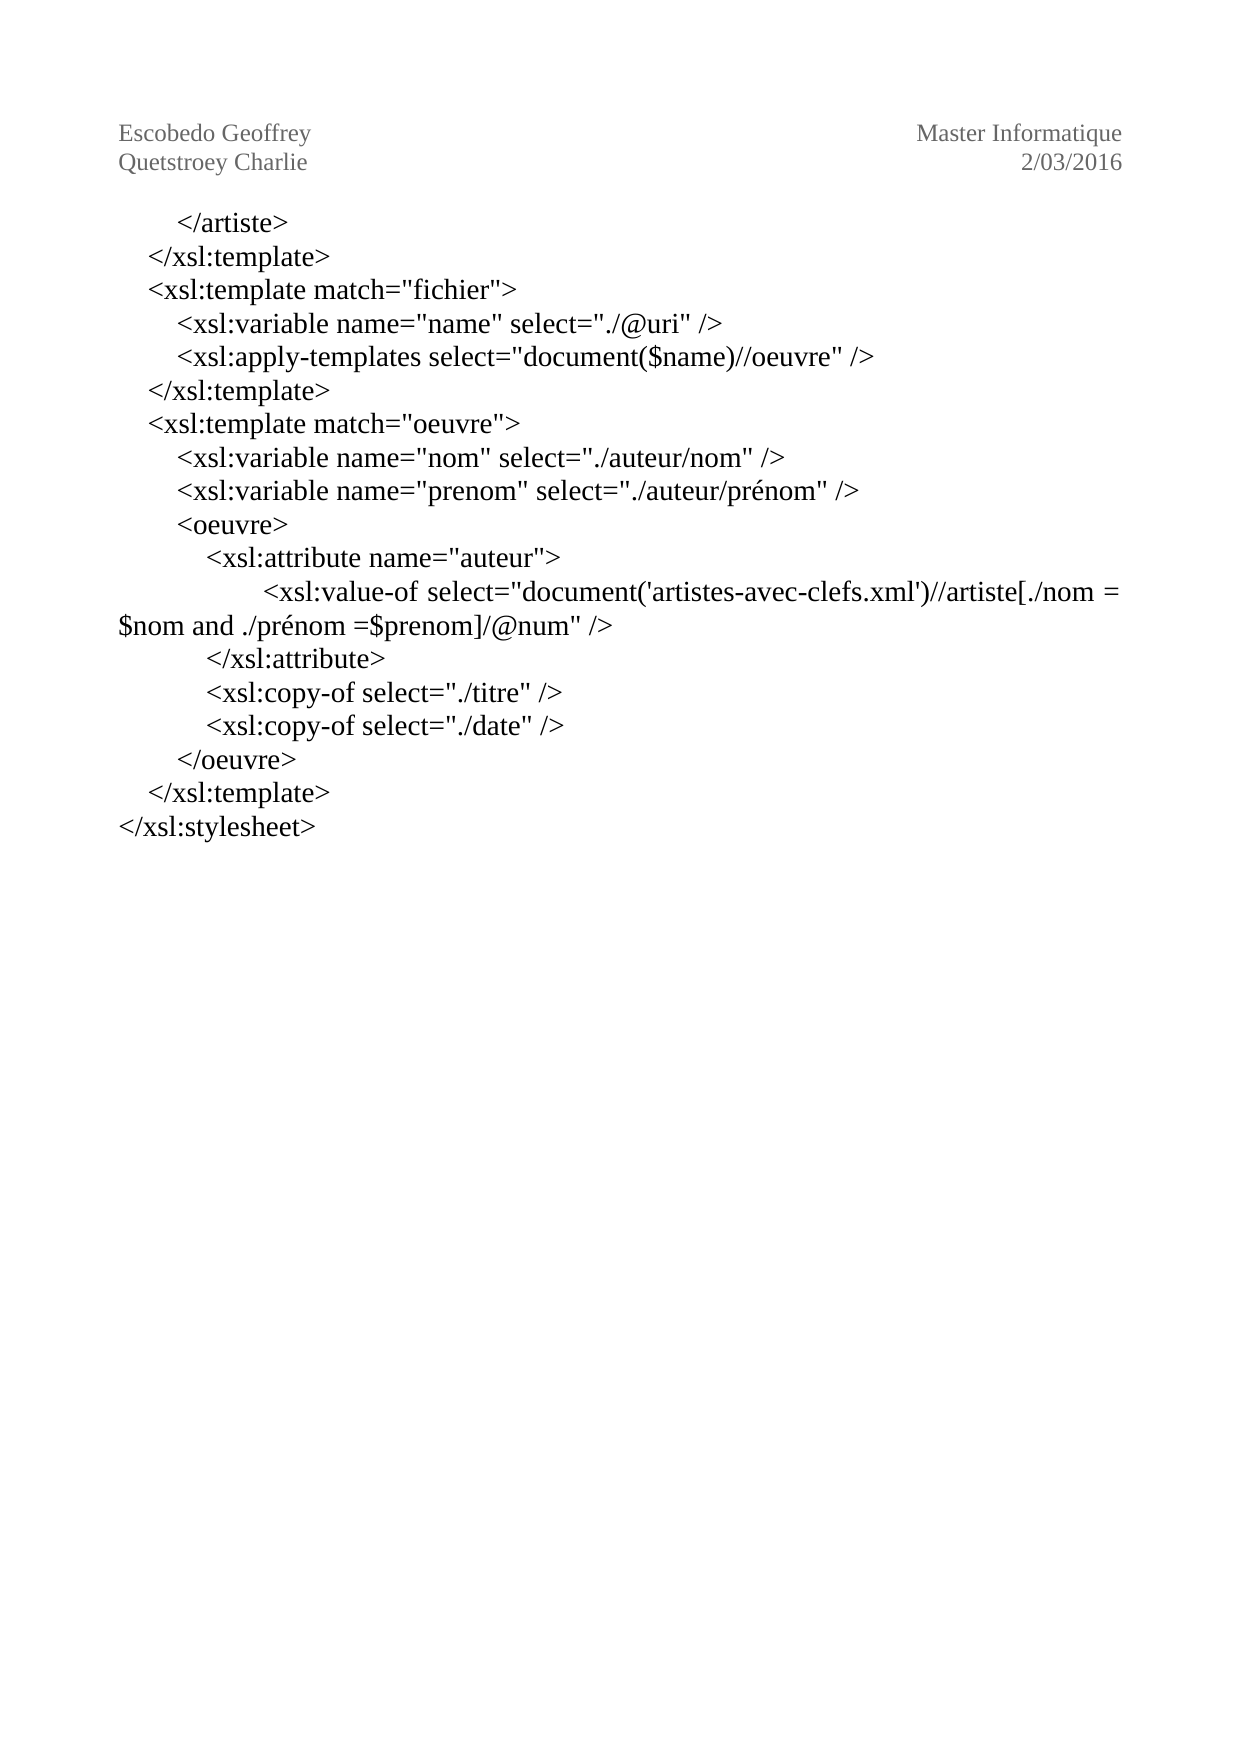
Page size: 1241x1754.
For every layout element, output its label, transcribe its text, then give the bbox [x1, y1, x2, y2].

text </oeuvre> [118, 742, 1122, 775]
text </xsl:template> [118, 239, 1122, 272]
text <xsl:copy-of select="./titre" /> [118, 675, 1122, 708]
text </xsl:template> [118, 373, 1122, 406]
text <xsl:value-of select="document('artistes-avec-clefs.xml')//artiste[./nom = $nom and ./prénom =$prenom]/@num" /> [118, 574, 1122, 641]
text </xsl:attribute> [118, 641, 1122, 675]
text </artiste> [118, 205, 1122, 239]
text <xsl:template match="oeuvre"> [118, 406, 1122, 440]
text </xsl:stylesheet> [118, 809, 1122, 842]
text </xsl:template> [118, 775, 1122, 809]
text <xsl:apply-templates select="document($name)//oeuvre" /> [118, 339, 1122, 373]
text <oeuvre> [118, 507, 1122, 541]
text <xsl:variable name="name" select="./@uri" /> [118, 306, 1122, 339]
text <xsl:variable name="prenom" select="./auteur/prénom" /> [118, 473, 1122, 507]
text <xsl:attribute name="auteur"> [118, 541, 1122, 574]
text <xsl:variable name="nom" select="./auteur/nom" /> [118, 440, 1122, 473]
text <xsl:copy-of select="./date" /> [118, 708, 1122, 742]
text <xsl:template match="fichier"> [118, 272, 1122, 306]
